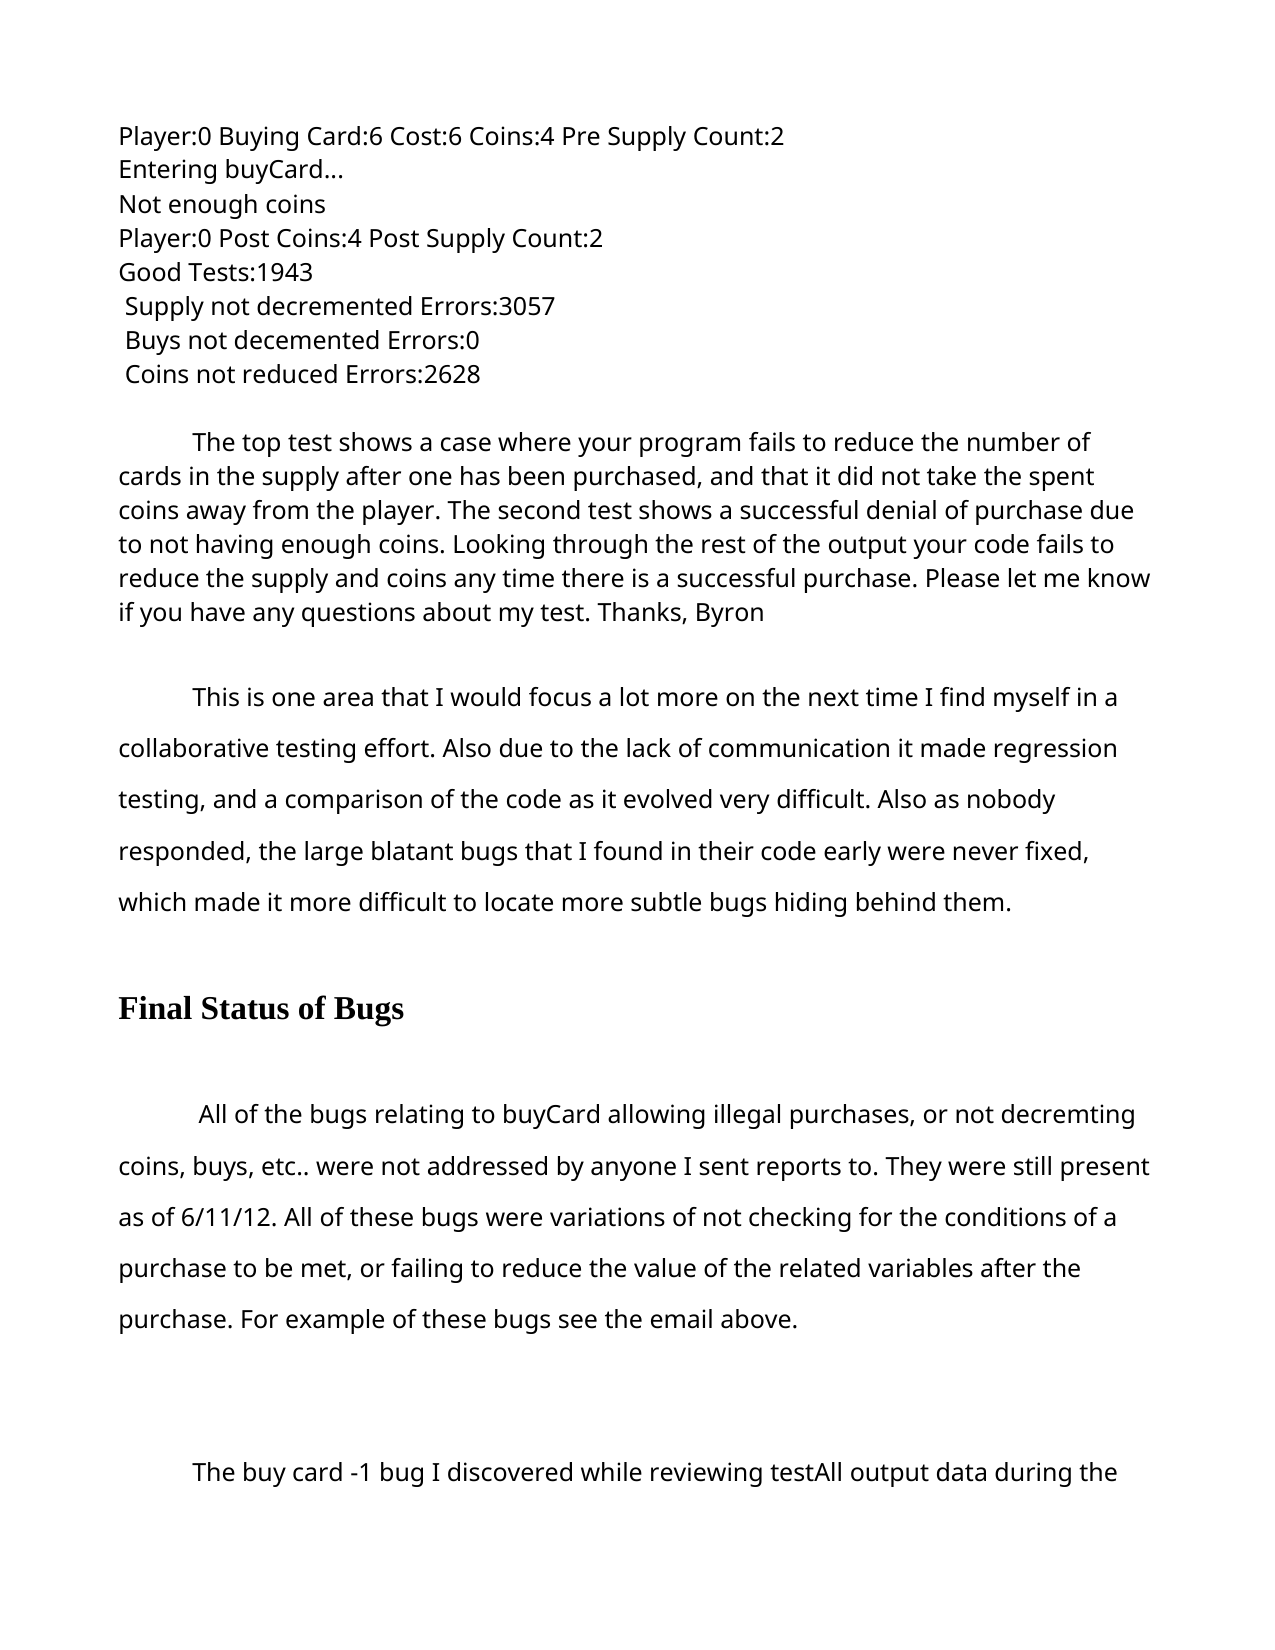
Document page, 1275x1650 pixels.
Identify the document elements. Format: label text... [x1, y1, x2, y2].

text The buy card -1 bug I discovered while reviewing testAll output data during the [118, 1403, 1157, 1488]
text All of the bugs relating to buyCard allowing illegal purchases, or not decremting coins, buys, etc.. were not addressed by anyone I sent reports to. They were still present as of 6/11/12. All of these bugs were variations of not checking for the conditions of a purchase to be met, or failing to reduce the value of the related variables after the purchase. For example of these bugs see the email above. [118, 1046, 1157, 1386]
text This is one area that I would focus a lot more on the next time I find myself in a collaborative testing effort. Also due to the lack of communication it made regression testing, and a comparison of the code as it evolved very difficult. Also as nobody responded, the large blatant bugs that I found in their code early were never fixed, which made it more difficult to locate more subtle bugs hiding behind them. Final Status of Bugs [118, 629, 1157, 1027]
text Player:0 Buying Card:6 Cost:6 Coins:4 Pre Supply Count:2 Entering buyCard... Not enough coins Player:0 Post Coins:4 Post Supply Count:2 Good Tests:1943 Supply not decremented Errors:3057 Buys not decemented Errors:0 Coins not reduced Errors:2628 The top test shows a case where your program fails to reduce the number of cards in the supply after one has been purchased, and that it did not take the spent coins away from the player. The second test shows a successful denial of purchase due to not having enough coins. Looking through the rest of the output your code fails to reduce the supply and coins any time there is a successful purchase. Please let me know if you have any questions about my test. Thanks, Byron [118, 118, 1157, 629]
